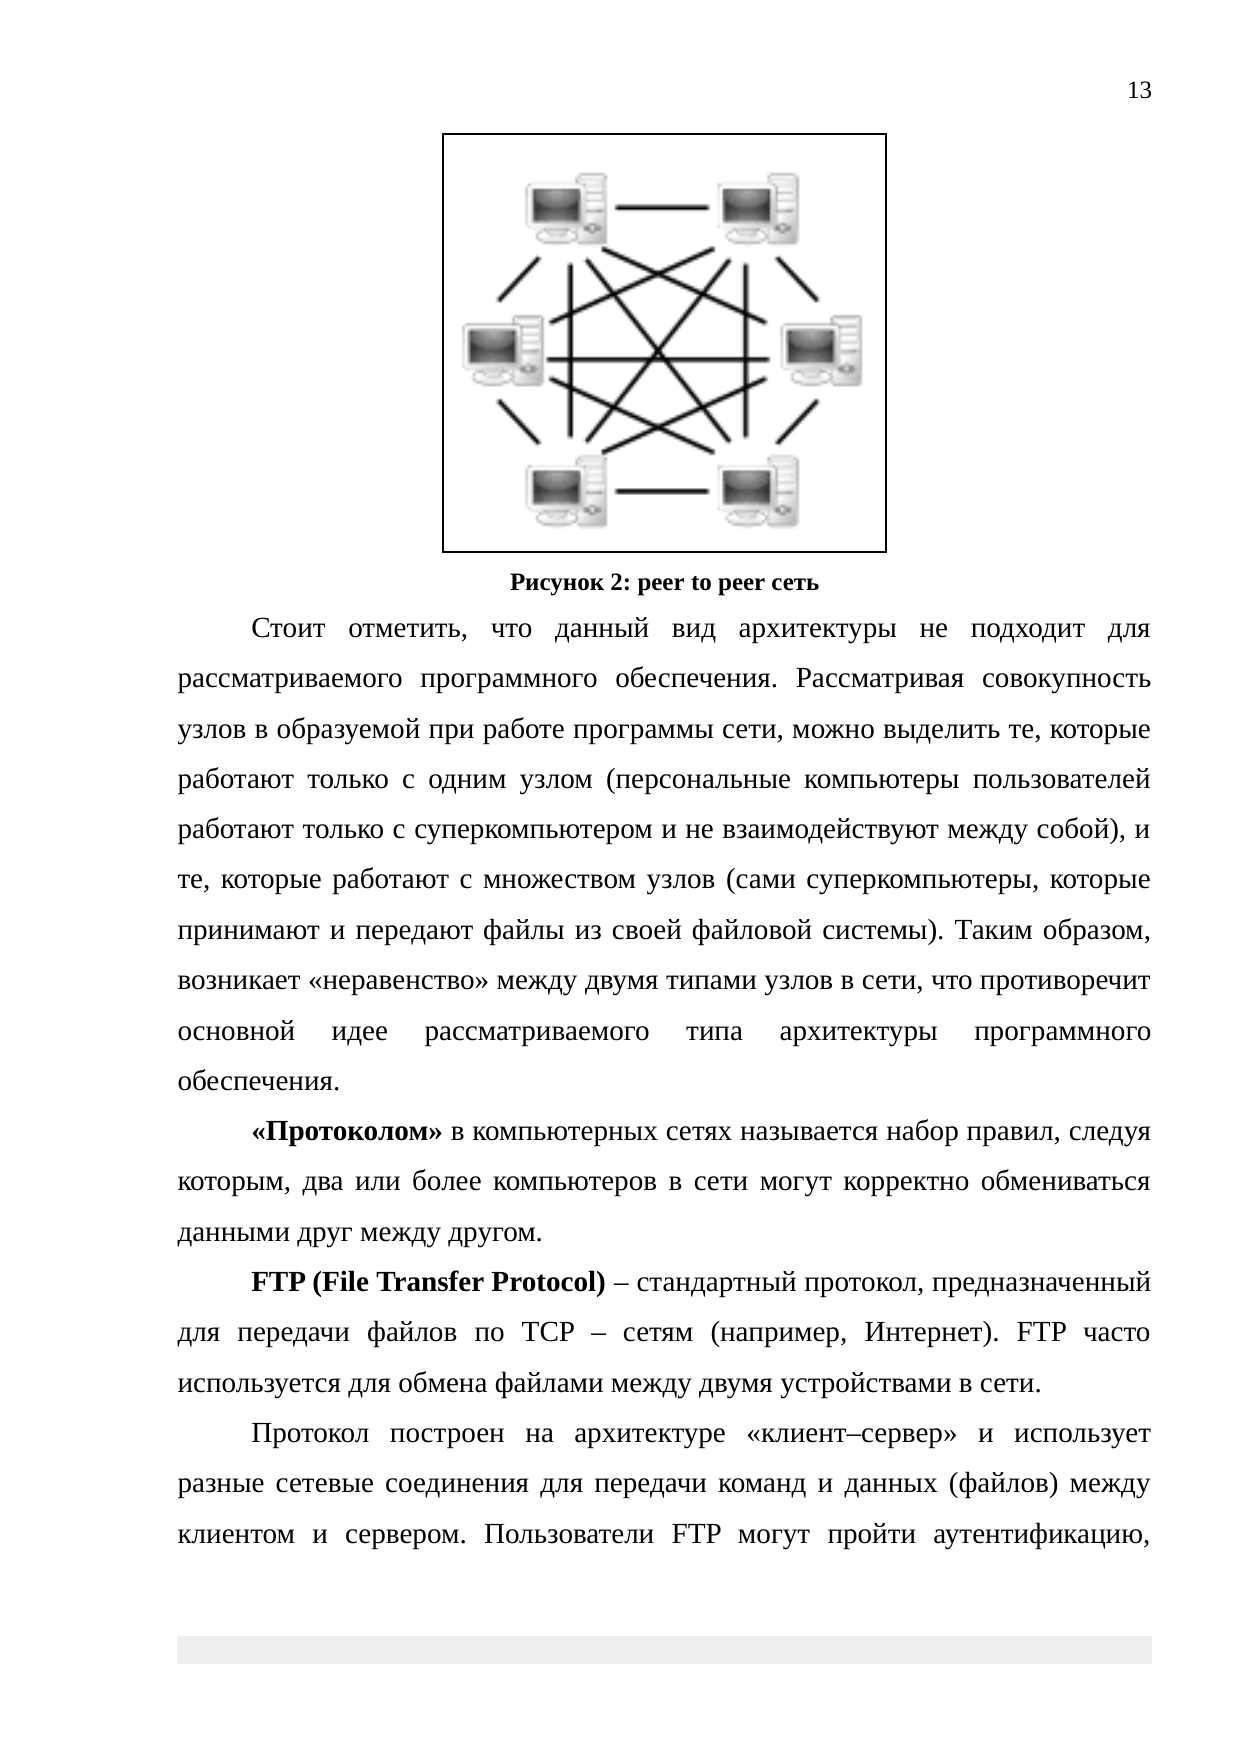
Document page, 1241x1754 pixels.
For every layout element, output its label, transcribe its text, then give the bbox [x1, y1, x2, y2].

text «Протоколом» в компьютерных сетях называется набор правил, следуя которым, два или более компьютеров в сети могут корректно обмениваться данными друг между другом. [177, 1113, 1152, 1247]
text FTP (File Transfer Protocol) – стандартный протокол, предназначенный для передачи файлов по TCP – сетям (например, Интернет). FTP часто используется для обмена файлами между двумя устройствами в сети. [177, 1264, 1152, 1398]
text Рисунок 2: peer to peer сеть [177, 567, 1152, 596]
text Протокол построен на архитектуре «клиент–сервер» и использует разные сетевые соединения для передачи команд и данных (файлов) между клиентом и сервером. Пользователи FTP могут пройти аутентификацию, [177, 1415, 1152, 1549]
text Стоит отметить, что данный вид архитектуры не подходит для рассматриваемого программного обеспечения. Рассматривая совокупность узлов в образуемой при работе программы сети, можно выделить те, которые работают только с одним узлом (персональные компьютеры пользователей работают только с суперкомпьютером и не взаимодействуют между собой), и те, которые работают с множеством узлов (сами суперкомпьютеры, которые принимают и передают файлы из своей файловой системы). Таким образом, возникает «неравенство» между двумя типами узлов в сети, что противоречит основной идее рассматриваемого типа архитектуры программного обеспечения. [177, 610, 1152, 1096]
